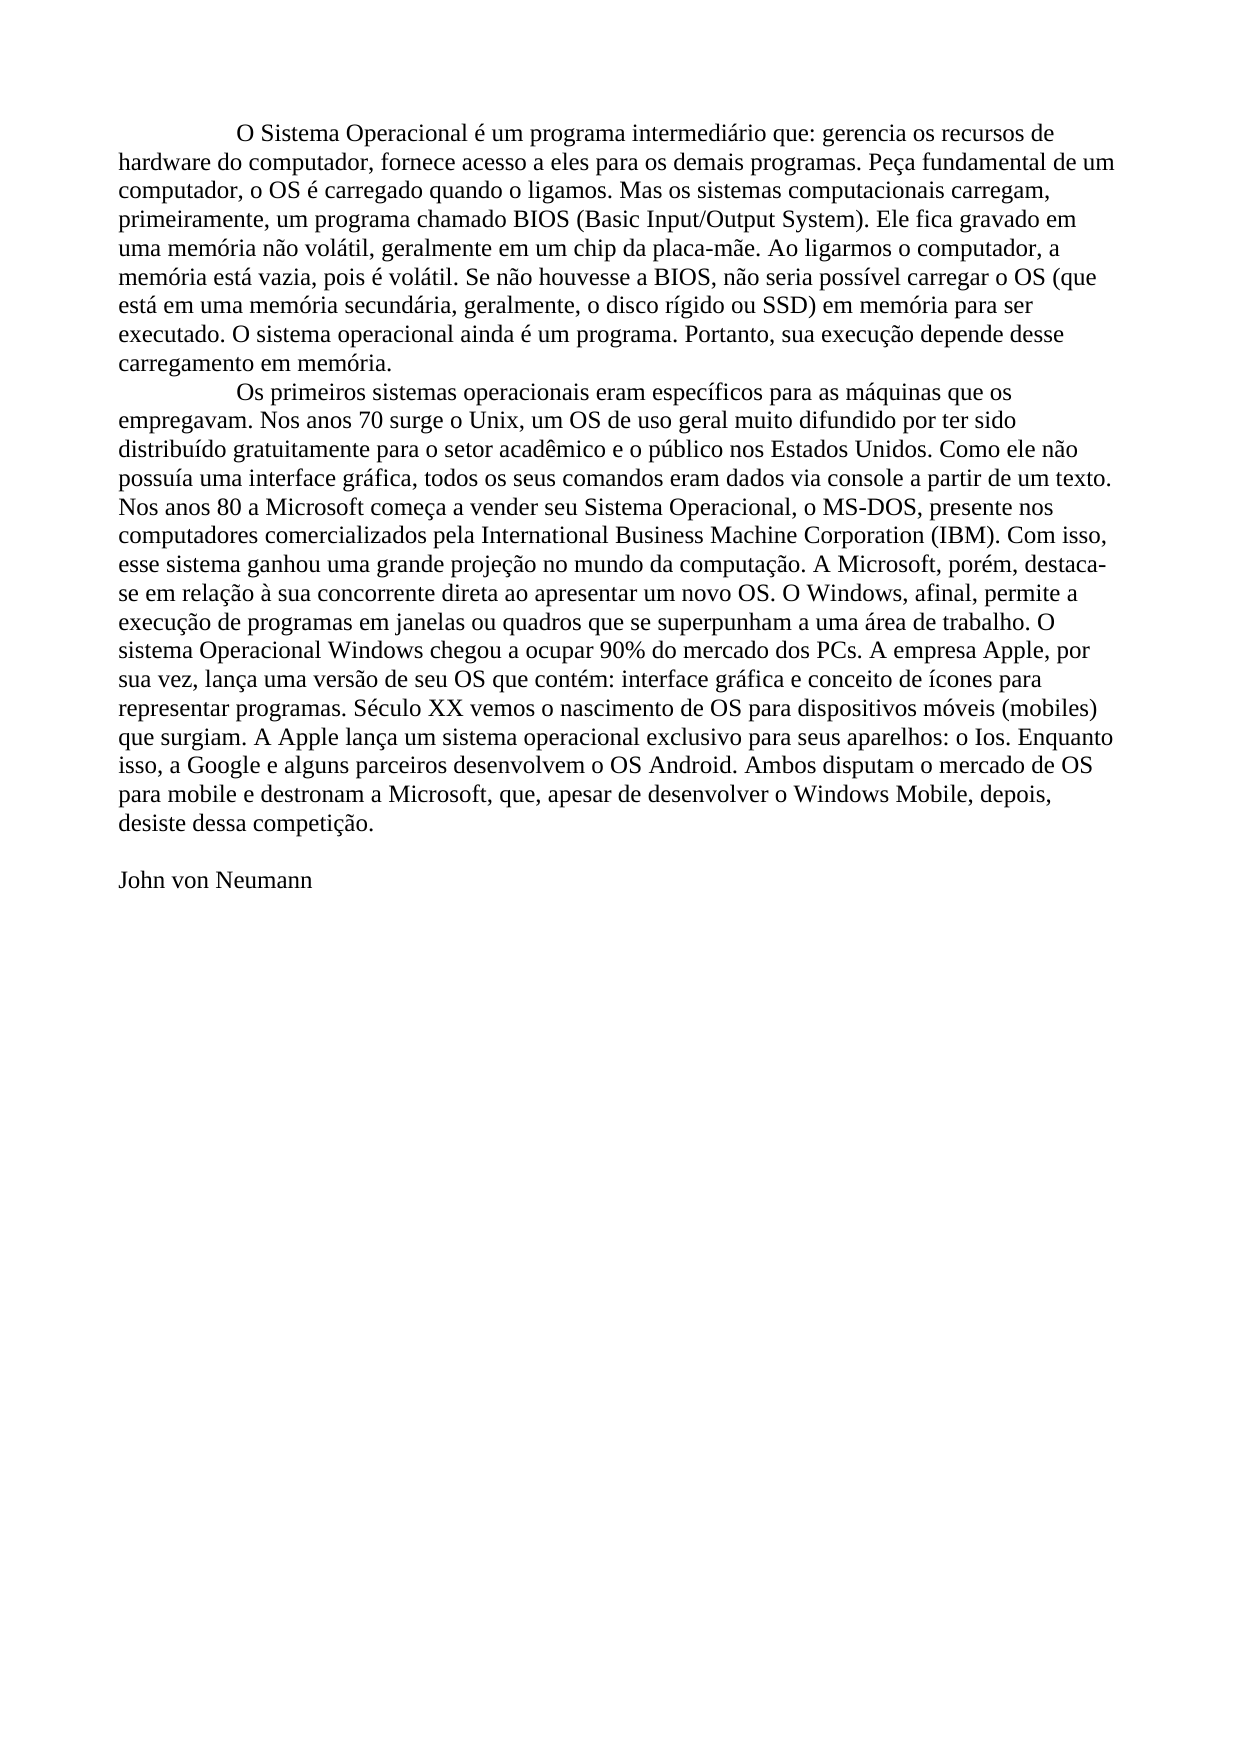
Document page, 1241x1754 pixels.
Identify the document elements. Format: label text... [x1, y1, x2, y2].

text O Sistema Operacional é um programa intermediário que: gerencia os recursos de hardware do computador, fornece acesso a eles para os demais programas. Peça fundamental de um computador, o OS é carregado quando o ligamos. Mas os sistemas computacionais carregam, primeiramente, um programa chamado BIOS (Basic Input/Output System). Ele fica gravado em uma memória não volátil, geralmente em um chip da placa-mãe. Ao ligarmos o computador, a memória está vazia, pois é volátil. Se não houvesse a BIOS, não seria possível carregar o OS (que está em uma memória secundária, geralmente, o disco rígido ou SSD) em memória para ser executado. O sistema operacional ainda é um programa. Portanto, sua execução depende desse carregamento em memória. [118, 118, 1122, 377]
text John von Neumann [118, 866, 1122, 894]
text Os primeiros sistemas operacionais eram específicos para as máquinas que os empregavam. Nos anos 70 surge o Unix, um OS de uso geral muito difundido por ter sido distribuído gratuitamente para o setor acadêmico e o público nos Estados Unidos. Como ele não possuía uma interface gráfica, todos os seus comandos eram dados via console a partir de um texto. Nos anos 80 a Microsoft começa a vender seu Sistema Operacional, o MS-DOS, presente nos computadores comercializados pela International Business Machine Corporation (IBM). Com isso, esse sistema ganhou uma grande projeção no mundo da computação. A Microsoft, porém, destaca-se em relação à sua concorrente direta ao apresentar um novo OS. O Windows, afinal, permite a execução de programas em janelas ou quadros que se superpunham a uma área de trabalho. O sistema Operacional Windows chegou a ocupar 90% do mercado dos PCs. A empresa Apple, por sua vez, lança uma versão de seu OS que contém: interface gráfica e conceito de ícones para representar programas. Século XX vemos o nascimento de OS para dispositivos móveis (mobiles) que surgiam. A Apple lança um sistema operacional exclusivo para seus aparelhos: o Ios. Enquanto isso, a Google e alguns parceiros desenvolvem o OS Android. Ambos disputam o mercado de OS para mobile e destronam a Microsoft, que, apesar de desenvolver o Windows Mobile, depois, desiste dessa competição. [118, 377, 1122, 837]
